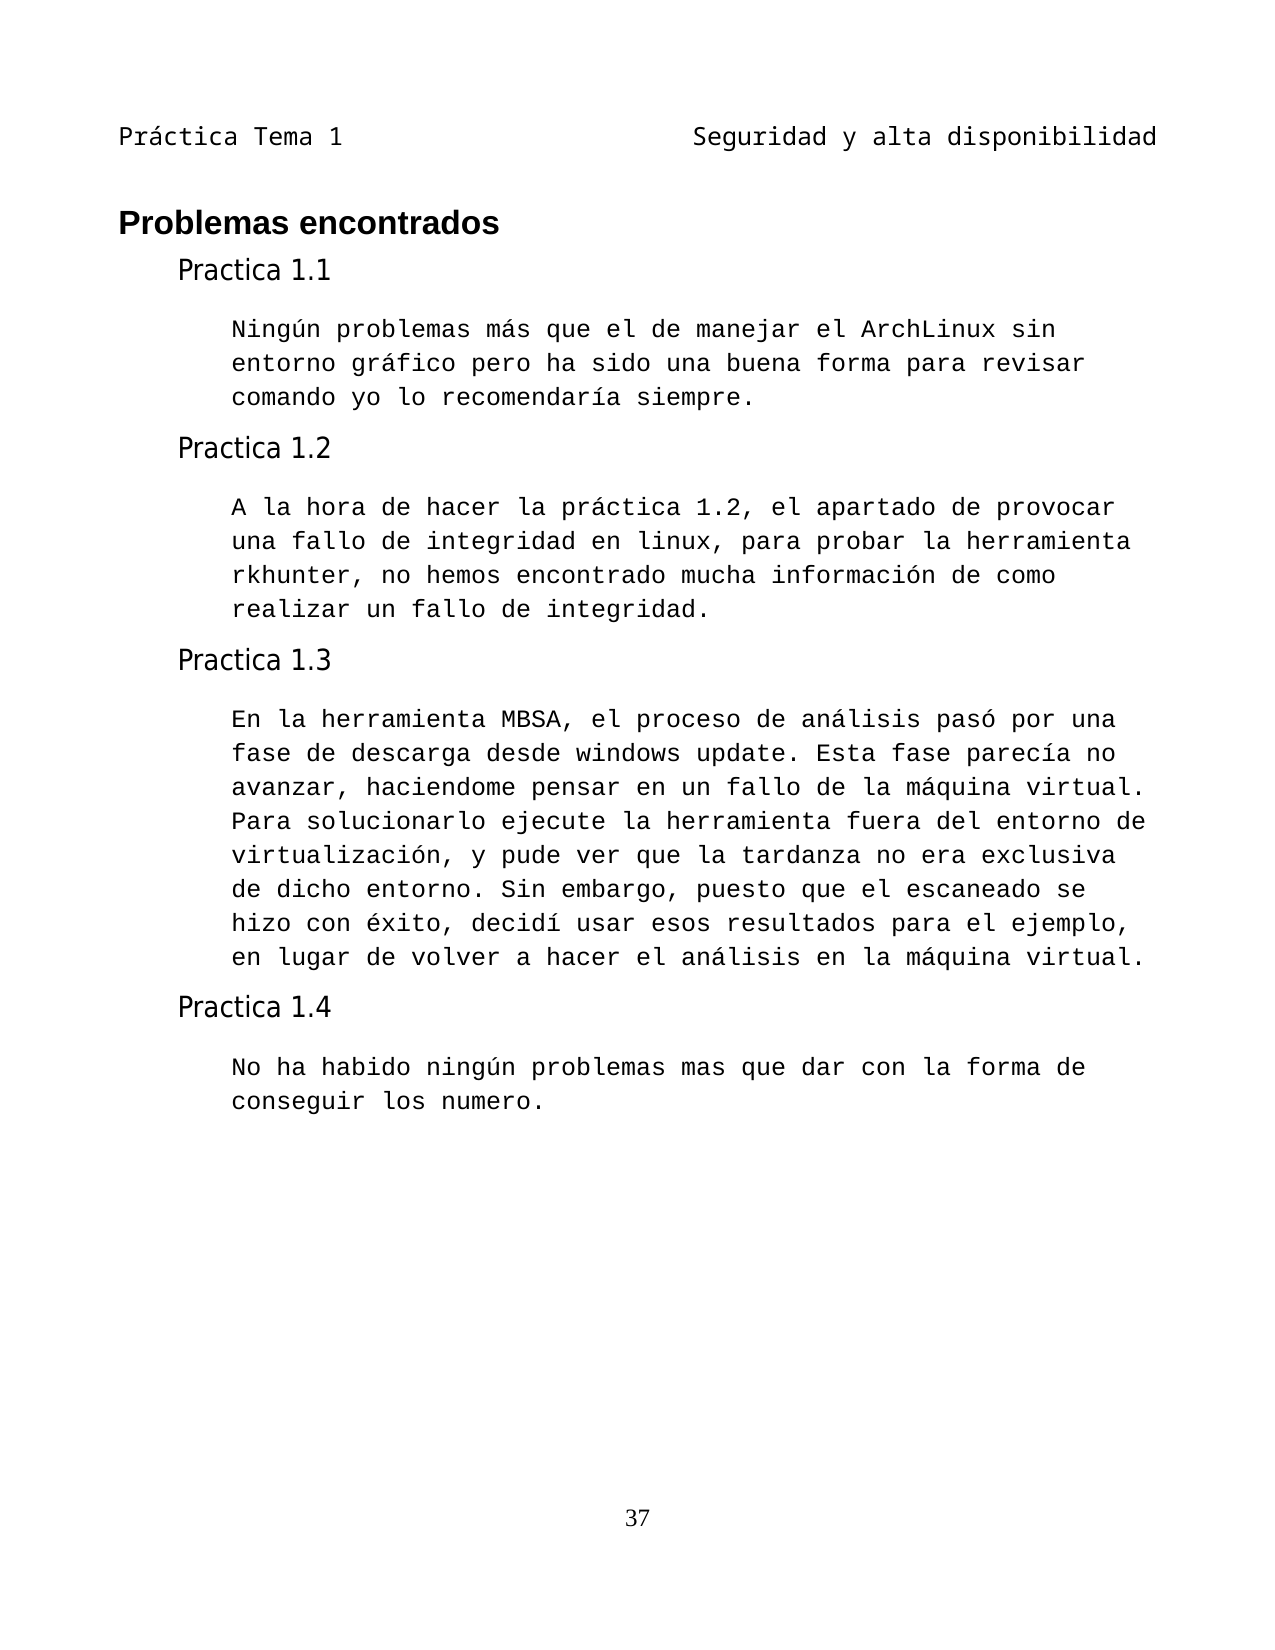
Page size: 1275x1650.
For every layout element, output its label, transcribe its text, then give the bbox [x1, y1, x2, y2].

text Ningún problemas más que el de manejar el ArchLinux sin entorno gráfico pero ha sido una buena forma para revisar comando yo lo recomendaría siempre. [231, 317, 1157, 413]
text Problemas encontrados [118, 202, 1157, 241]
text Practica 1.1 [177, 254, 1157, 288]
text Practica 1.3 [177, 643, 1157, 677]
text A la hora de hacer la práctica 1.2, el apartado de provocar una fallo de integridad en linux, para probar la herramienta rkhunter, no hemos encontrado mucha información de como realizar un fallo de integridad. [231, 495, 1157, 625]
text Practica 1.4 [177, 991, 1157, 1025]
text En la herramienta MBSA, el proceso de análisis pasó por una fase de descarga desde windows update. Esta fase parecía no avanzar, haciendome pensar en un fallo de la máquina virtual. Para solucionarlo ejecute la herramienta fuera del entorno de virtualización, y pude ver que la tardanza no era exclusiva de dicho entorno. Sin embargo, puesto que el escaneado se hizo con éxito, decidí usar esos resultados para el ejemplo, en lugar de volver a hacer el análisis en la máquina virtual. [231, 707, 1157, 973]
text No ha habido ningún problemas mas que dar con la forma de conseguir los numero. [231, 1054, 1157, 1117]
text Practica 1.2 [177, 431, 1157, 465]
